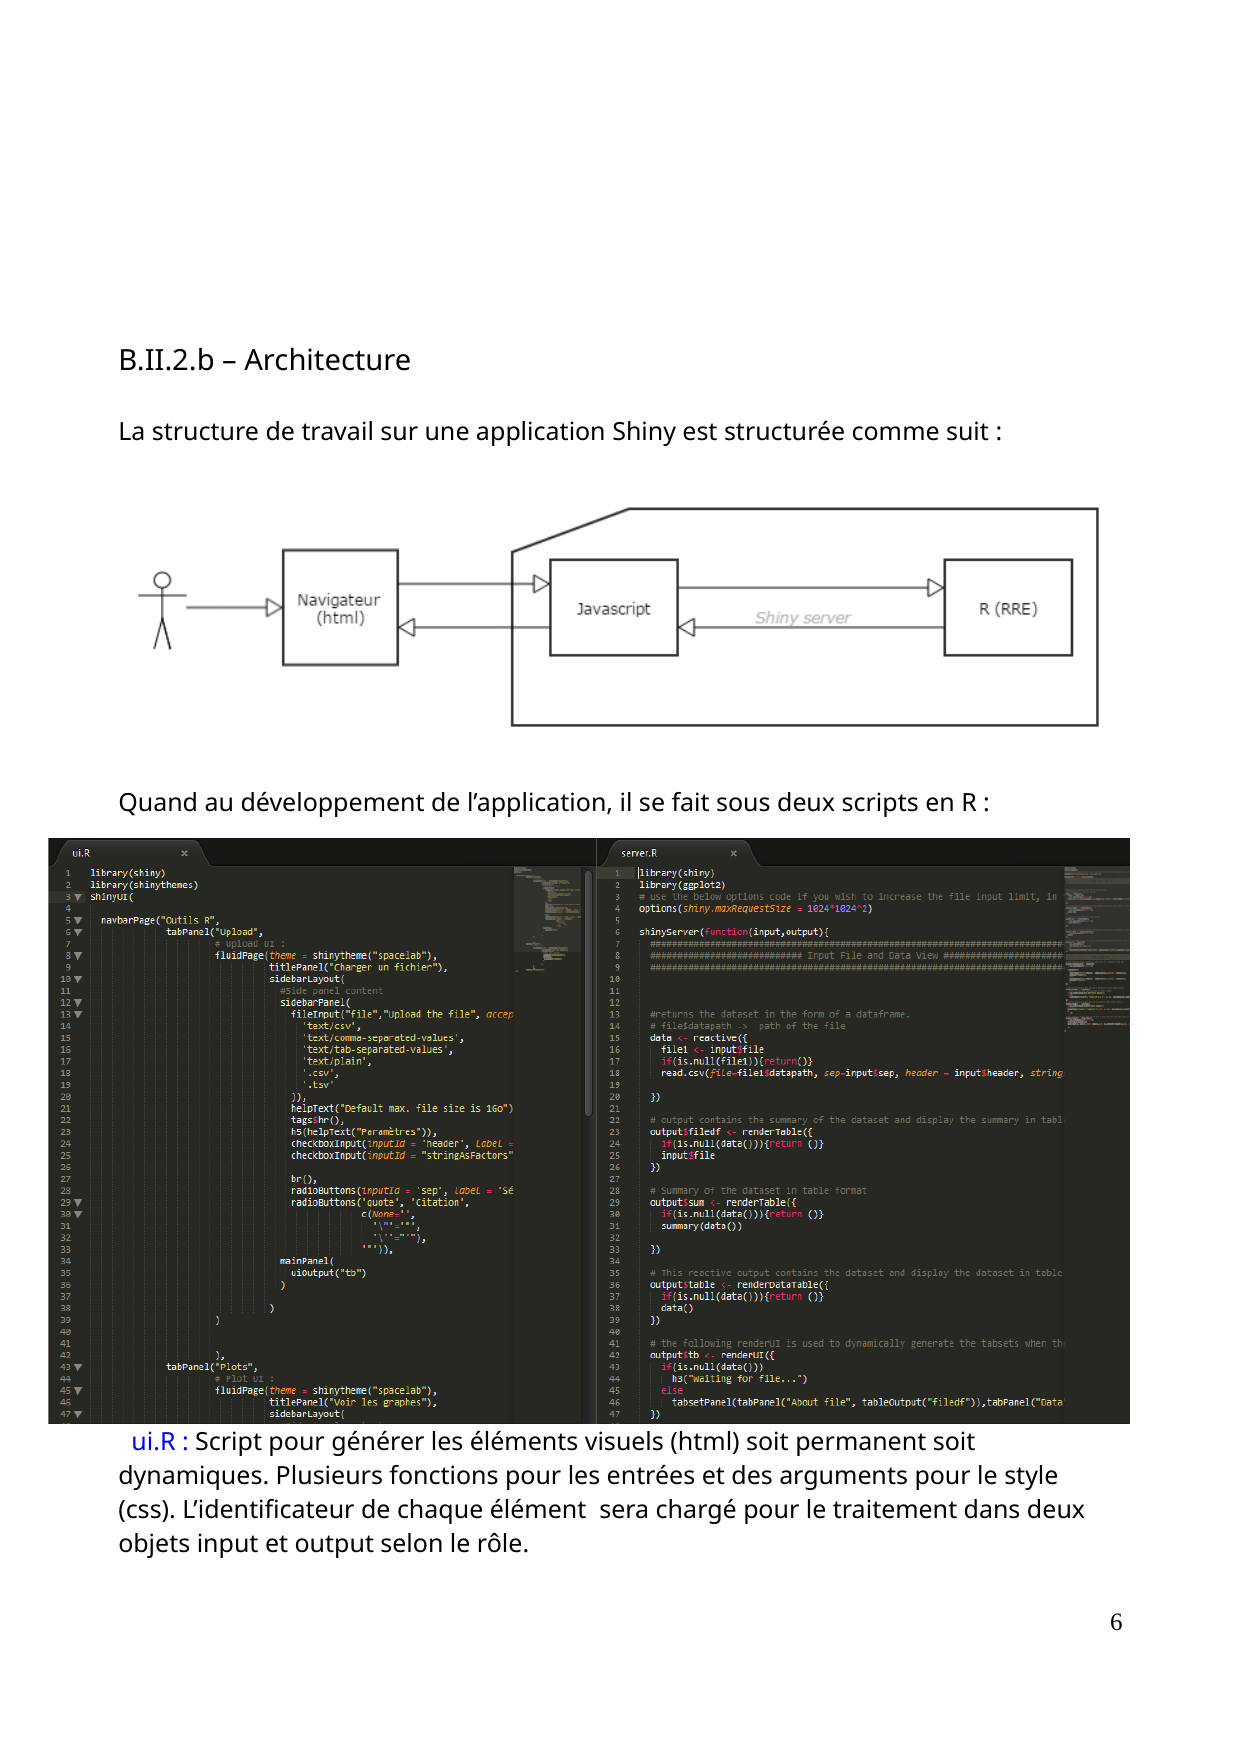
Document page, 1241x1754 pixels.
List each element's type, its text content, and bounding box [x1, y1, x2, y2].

text Quand au développement de l’application, il se fait sous deux scripts en R : [118, 785, 1122, 819]
text B.II.2.b – Architecture [118, 339, 1122, 379]
text La structure de travail sur une application Shiny est structurée comme suit : [118, 413, 1122, 447]
picture [118, 458, 1123, 751]
text [118, 819, 1122, 838]
picture [48, 838, 1130, 1424]
text ui.R : Script pour générer les éléments visuels (html) soit permanent soit dynamiques. Plusieurs fonctions pour les entrées et des arguments pour le style (css). L’identificateur de chaque élément sera chargé pour le traitement dans deux objets input et output selon le rôle. [118, 1424, 1122, 1560]
